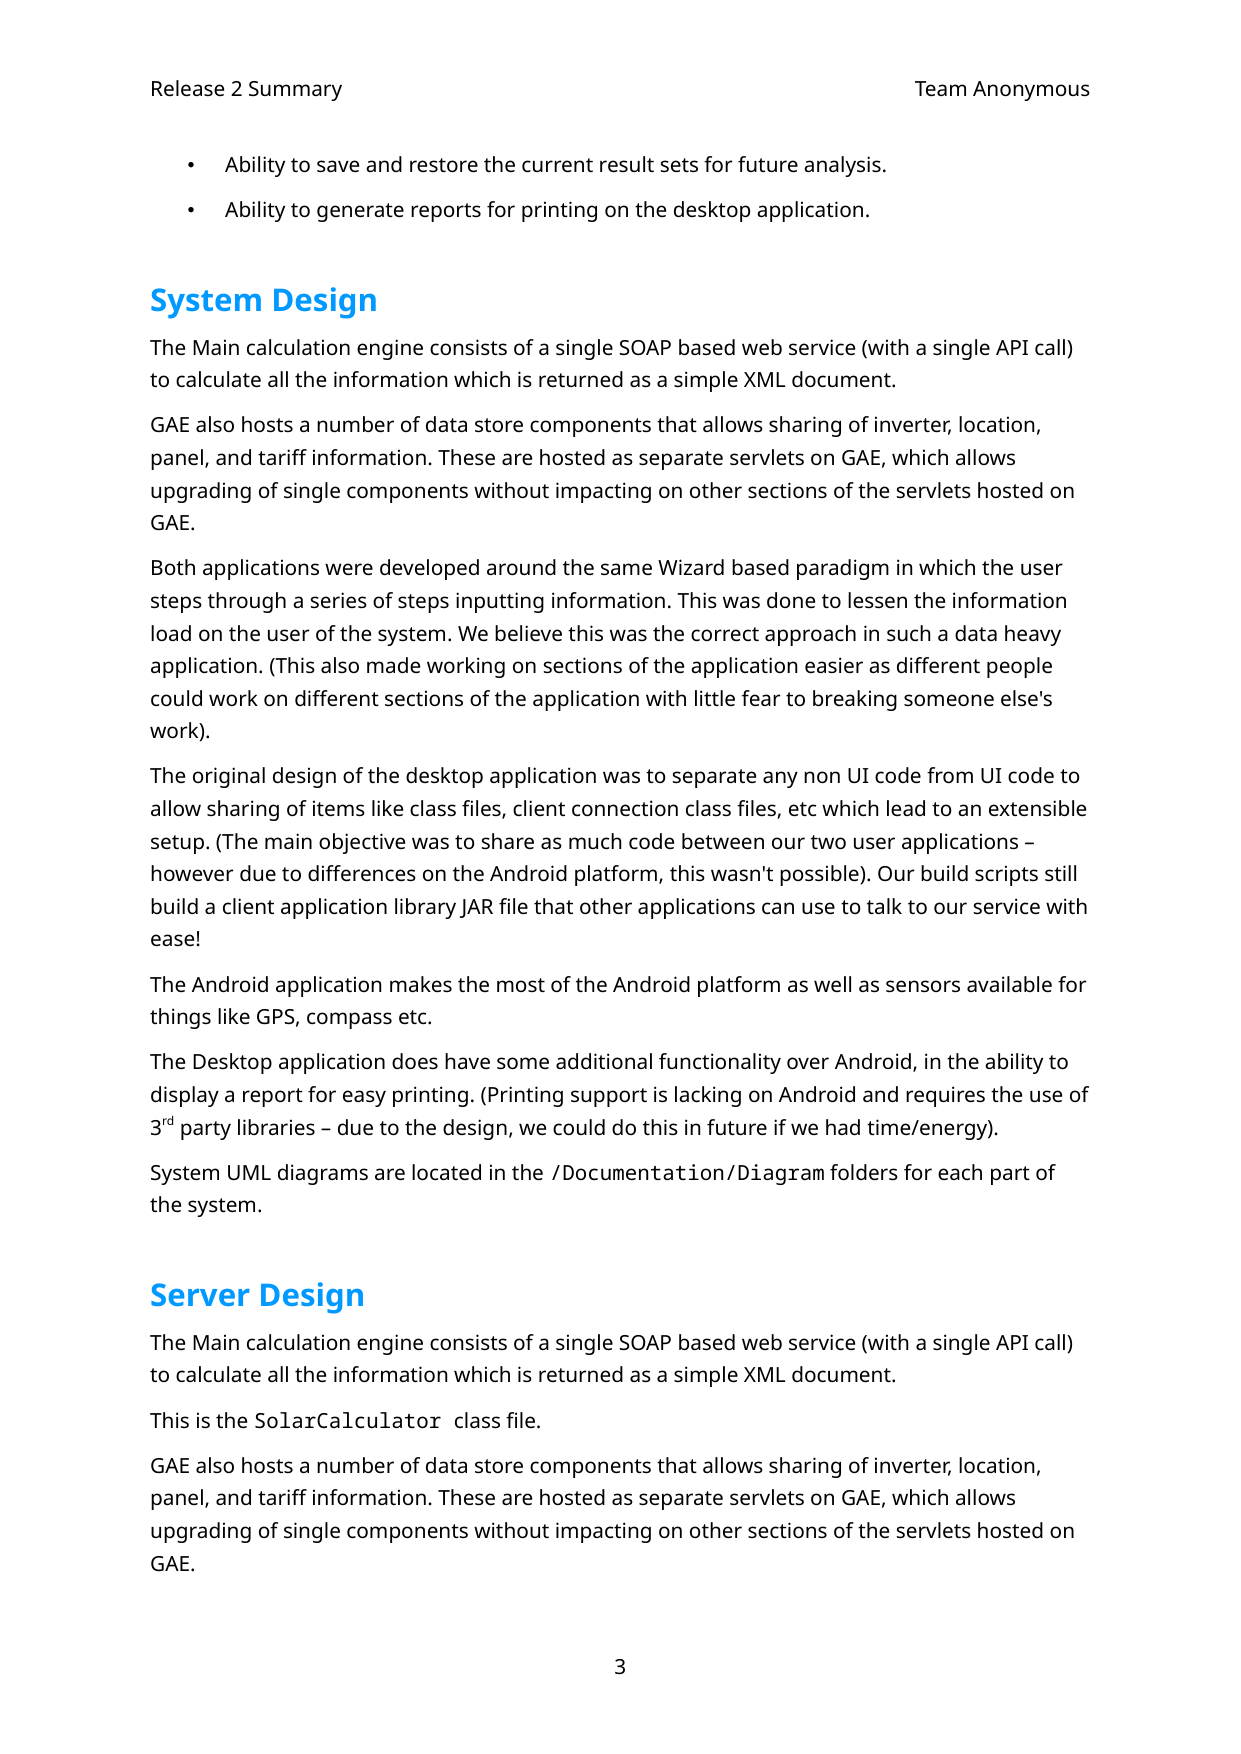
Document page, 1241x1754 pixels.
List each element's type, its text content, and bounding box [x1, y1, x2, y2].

text Both applications were developed around the same Wizard based paradigm in which the user steps through a series of steps inputting information. This was done to lessen the information load on the user of the system. We believe this was the correct approach in such a data heavy application. (This also made working on sections of the application easier as different people could work on different sections of the application with little fear to breaking someone else's work). [150, 553, 1090, 745]
text The Main calculation engine consists of a single SOAP based web service (with a single API call) to calculate all the information which is returned as a simple XML document. [150, 333, 1090, 394]
text The Main calculation engine consists of a single SOAP based web service (with a single API call) to calculate all the information which is returned as a simple XML document. [150, 1328, 1090, 1389]
list Ability to generate reports for printing on the desktop application. [187, 195, 1090, 223]
subtitle System Design [150, 278, 1090, 320]
text This is the SolarCalculator class file. [150, 1406, 1090, 1434]
text GAE also hosts a number of data store components that allows sharing of inverter, location, panel, and tariff information. These are hosted as separate servlets on GAE, which allows upgrading of single components without impacting on other sections of the servlets hosted on GAE. [150, 411, 1090, 537]
text The original design of the desktop application was to separate any non UI code from UI code to allow sharing of items like class files, client connection class files, etc which lead to an extensible setup. (The main objective was to share as much code between our two user applications – however due to differences on the Android platform, this wasn't possible). Our build scripts still build a client application library JAR file that other applications can use to talk to our service with ease! [150, 762, 1090, 953]
text The Desktop application does have some additional functionality over Android, in the ability to display a report for easy printing. (Printing support is lacking on Android and requires the use of 3rd party libraries – due to the design, we could do this in future if we had time/energy). [150, 1047, 1090, 1141]
text GAE also hosts a number of data store components that allows sharing of inverter, location, panel, and tariff information. These are hosted as separate servlets on GAE, which allows upgrading of single components without impacting on other sections of the servlets hosted on GAE. [150, 1451, 1090, 1577]
list Ability to save and restore the current result sets for future analysis. [187, 150, 1090, 178]
text System UML diagrams are located in the /Documentation/Diagram folders for each part of the system. [150, 1158, 1090, 1219]
text The Android application makes the most of the Android platform as well as sensors available for things like GPS, compass etc. [150, 970, 1090, 1031]
subtitle Server Design [150, 1273, 1090, 1316]
